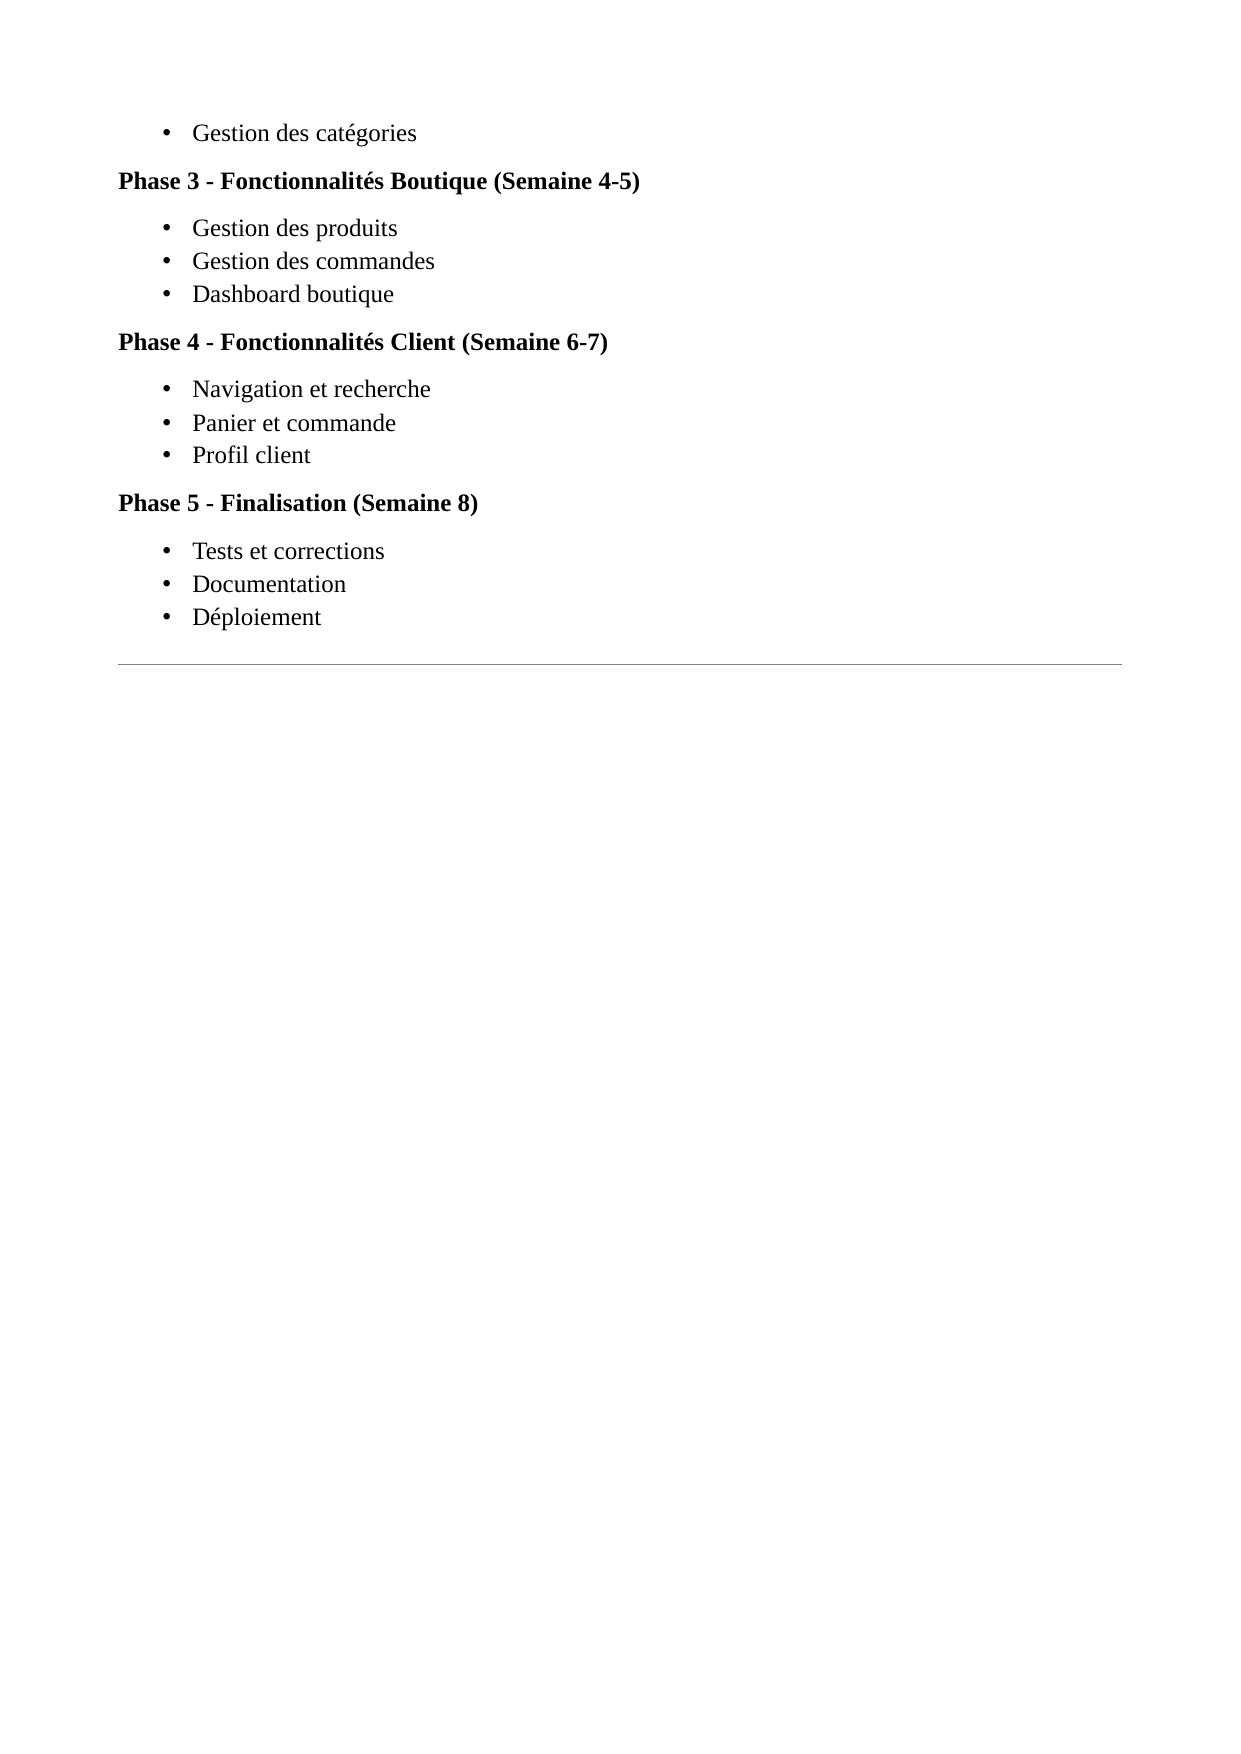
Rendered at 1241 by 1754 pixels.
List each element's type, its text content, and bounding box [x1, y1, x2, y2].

text Phase 3 - Fonctionnalités Boutique (Semaine 4-5) [118, 166, 1122, 194]
text Phase 4 - Fonctionnalités Client (Semaine 6-7) [118, 327, 1122, 356]
list Documentation [162, 569, 1122, 598]
list Gestion des produits [162, 213, 1122, 242]
list Gestion des commandes [162, 246, 1122, 275]
list Tests et corrections [162, 536, 1122, 564]
list Panier et commande [162, 408, 1122, 436]
list Déploiement [162, 602, 1122, 631]
list Dashboard boutique [162, 279, 1122, 308]
list Gestion des catégories [162, 118, 1122, 147]
list Navigation et recherche [162, 374, 1122, 403]
text Phase 5 - Finalisation (Semaine 8) [118, 488, 1122, 517]
list Profil client [162, 441, 1122, 469]
